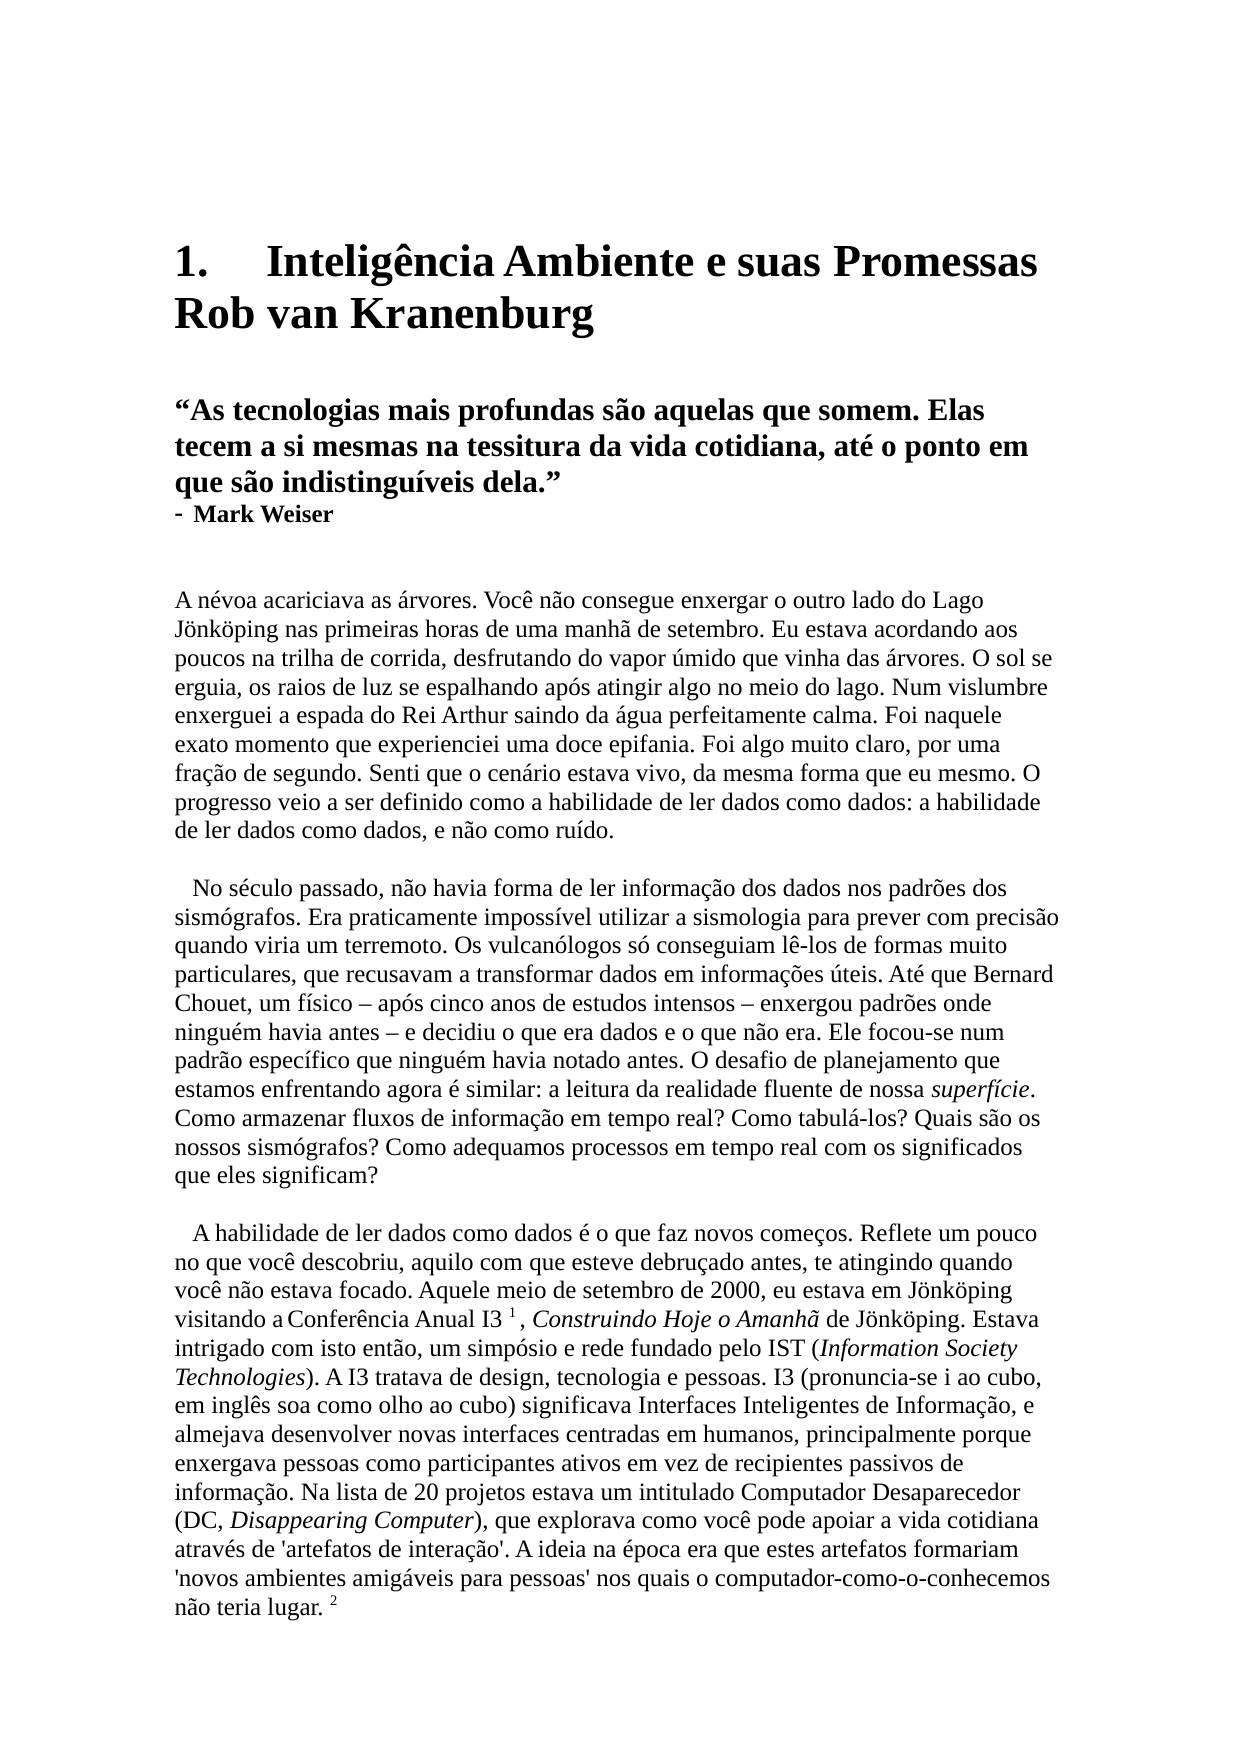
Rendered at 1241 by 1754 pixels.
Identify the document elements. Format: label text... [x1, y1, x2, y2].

text No século passado, não havia forma de ler informação dos dados nos padrões dos sismógrafos. Era praticamente impossível utilizar a sismologia para prever com precisão quando viria um terremoto. Os vulcanólogos só conseguiam lê-los de formas muito particulares, que recusavam a transformar dados em informações úteis. Até que Bernard Chouet, um físico – após cinco anos de estudos intensos – enxergou padrões onde ninguém havia antes – e decidiu o que era dados e o que não era. Ele focou-se num padrão específico que ninguém havia notado antes. O desafio de planejamento que estamos enfrentando agora é similar: a leitura da realidade fluente de nossa superfície. Como armazenar fluxos de informação em tempo real? Como tabulá-los? Quais são os nossos sismógrafos? Como adequamos processos em tempo real com os significados que eles significam? [174, 873, 1061, 1189]
text Rob van Kranenburg [174, 286, 1061, 338]
text A névoa acariciava as árvores. Você não consegue enxergar o outro lado do Lago Jönköping nas primeiras horas de uma manhã de setembro. Eu estava acordando aos poucos na trilha de corrida, desfrutando do vapor úmido que vinha das árvores. O sol se erguia, os raios de luz se espalhando após atingir algo no meio do lago. Num vislumbre enxerguei a espada do Rei Arthur saindo da água perfeitamente calma. Foi naquele exato momento que experienciei uma doce epifania. Foi algo muito claro, por uma fração de segundo. Senti que o cenário estava vivo, da mesma forma que eu mesmo. O progresso veio a ser definido como a habilidade de ler dados como dados: a habilidade de ler dados como dados, e não como ruído. [174, 585, 1061, 844]
list Mark Weiser [174, 499, 1061, 528]
text “As tecnologias mais profundas são aquelas que somem. Elas tecem a si mesmas na tessitura da vida cotidiana, até o ponto em que são indistinguíveis dela.” [174, 391, 1061, 499]
text A habilidade de ler dados como dados é o que faz novos começos. Reflete um pouco no que você descobriu, aquilo com que esteve debruçado antes, te atingindo quando você não estava focado. Aquele meio de setembro de 2000, eu estava em Jönköping visitando a Conferência Anual I3 1 , Construindo Hoje o Amanhã de Jönköping. Estava intrigado com isto então, um simpósio e rede fundado pelo IST (Information Society Technologies). A I3 tratava de design, tecnologia e pessoas. I3 (pronuncia-se i ao cubo, em inglês soa como olho ao cubo) significava Interfaces Inteligentes de Informação, e almejava desenvolver novas interfaces centradas em humanos, principalmente porque enxergava pessoas como participantes ativos em vez de recipientes passivos de informação. Na lista de 20 projetos estava um intitulado Computador Desaparecedor (DC, Disappearing Computer), que explorava como você pode apoiar a vida cotidiana através de 'artefatos de interação'. A ideia na época era que estes artefatos formariam 'novos ambientes amigáveis para pessoas' nos quais o computador-como-o-conhecemos não teria lugar. 2 [174, 1218, 1061, 1620]
list Inteligência Ambiente e suas Promessas [174, 233, 1061, 286]
